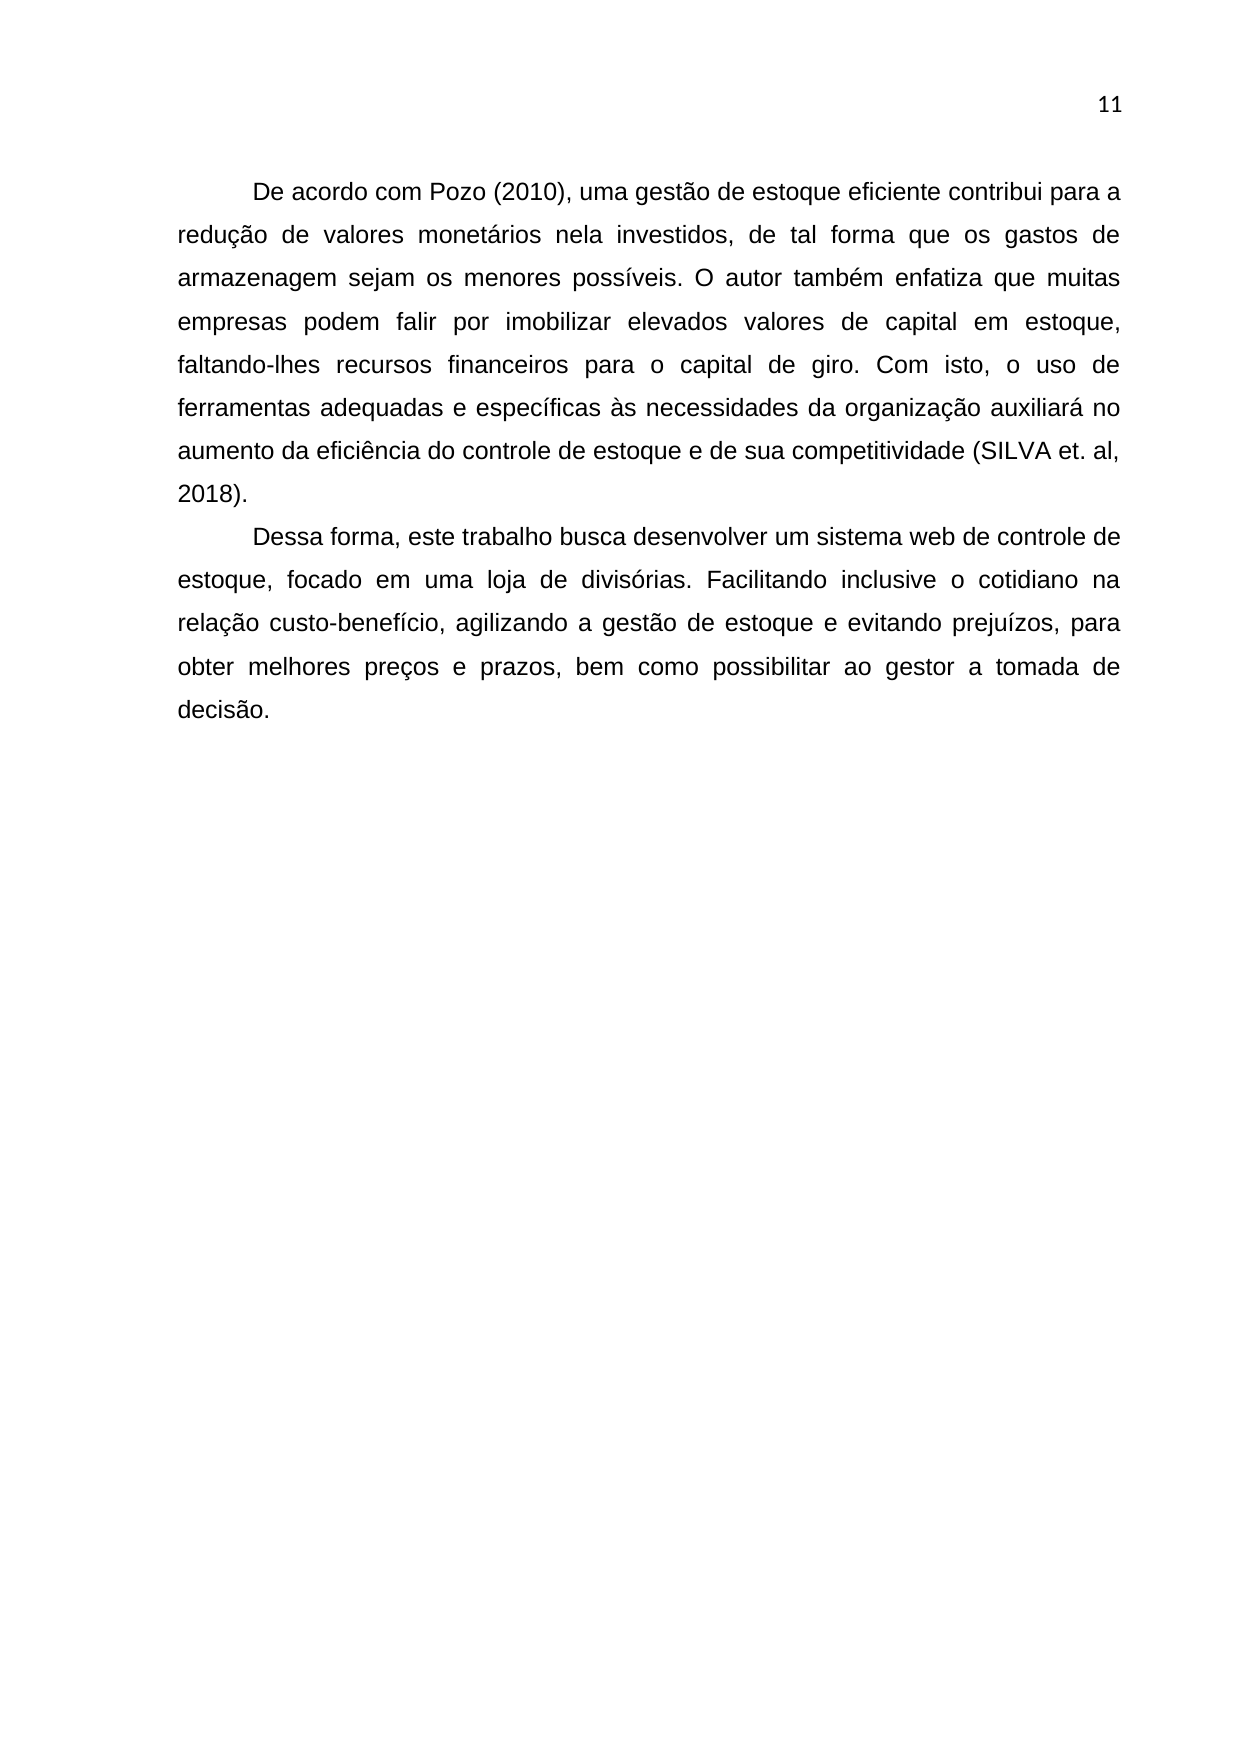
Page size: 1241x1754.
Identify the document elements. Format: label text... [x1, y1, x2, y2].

text Dessa forma, este trabalho busca desenvolver um sistema web de controle de estoque, focado em uma loja de divisórias. Facilitando inclusive o cotidiano na relação custo-benefício, agilizando a gestão de estoque e evitando prejuízos, para obter melhores preços e prazos, bem como possibilitar ao gestor a tomada de decisão. [177, 522, 1122, 723]
text De acordo com Pozo (2010), uma gestão de estoque eficiente contribui para a redução de valores monetários nela investidos, de tal forma que os gastos de armazenagem sejam os menores possíveis. O autor também enfatiza que muitas empresas podem falir por imobilizar elevados valores de capital em estoque, faltando-lhes recursos financeiros para o capital de giro. Com isto, o uso de ferramentas adequadas e específicas às necessidades da organização auxiliará no aumento da eficiência do controle de estoque e de sua competitividade (SILVA et. al, 2018). [177, 177, 1122, 508]
